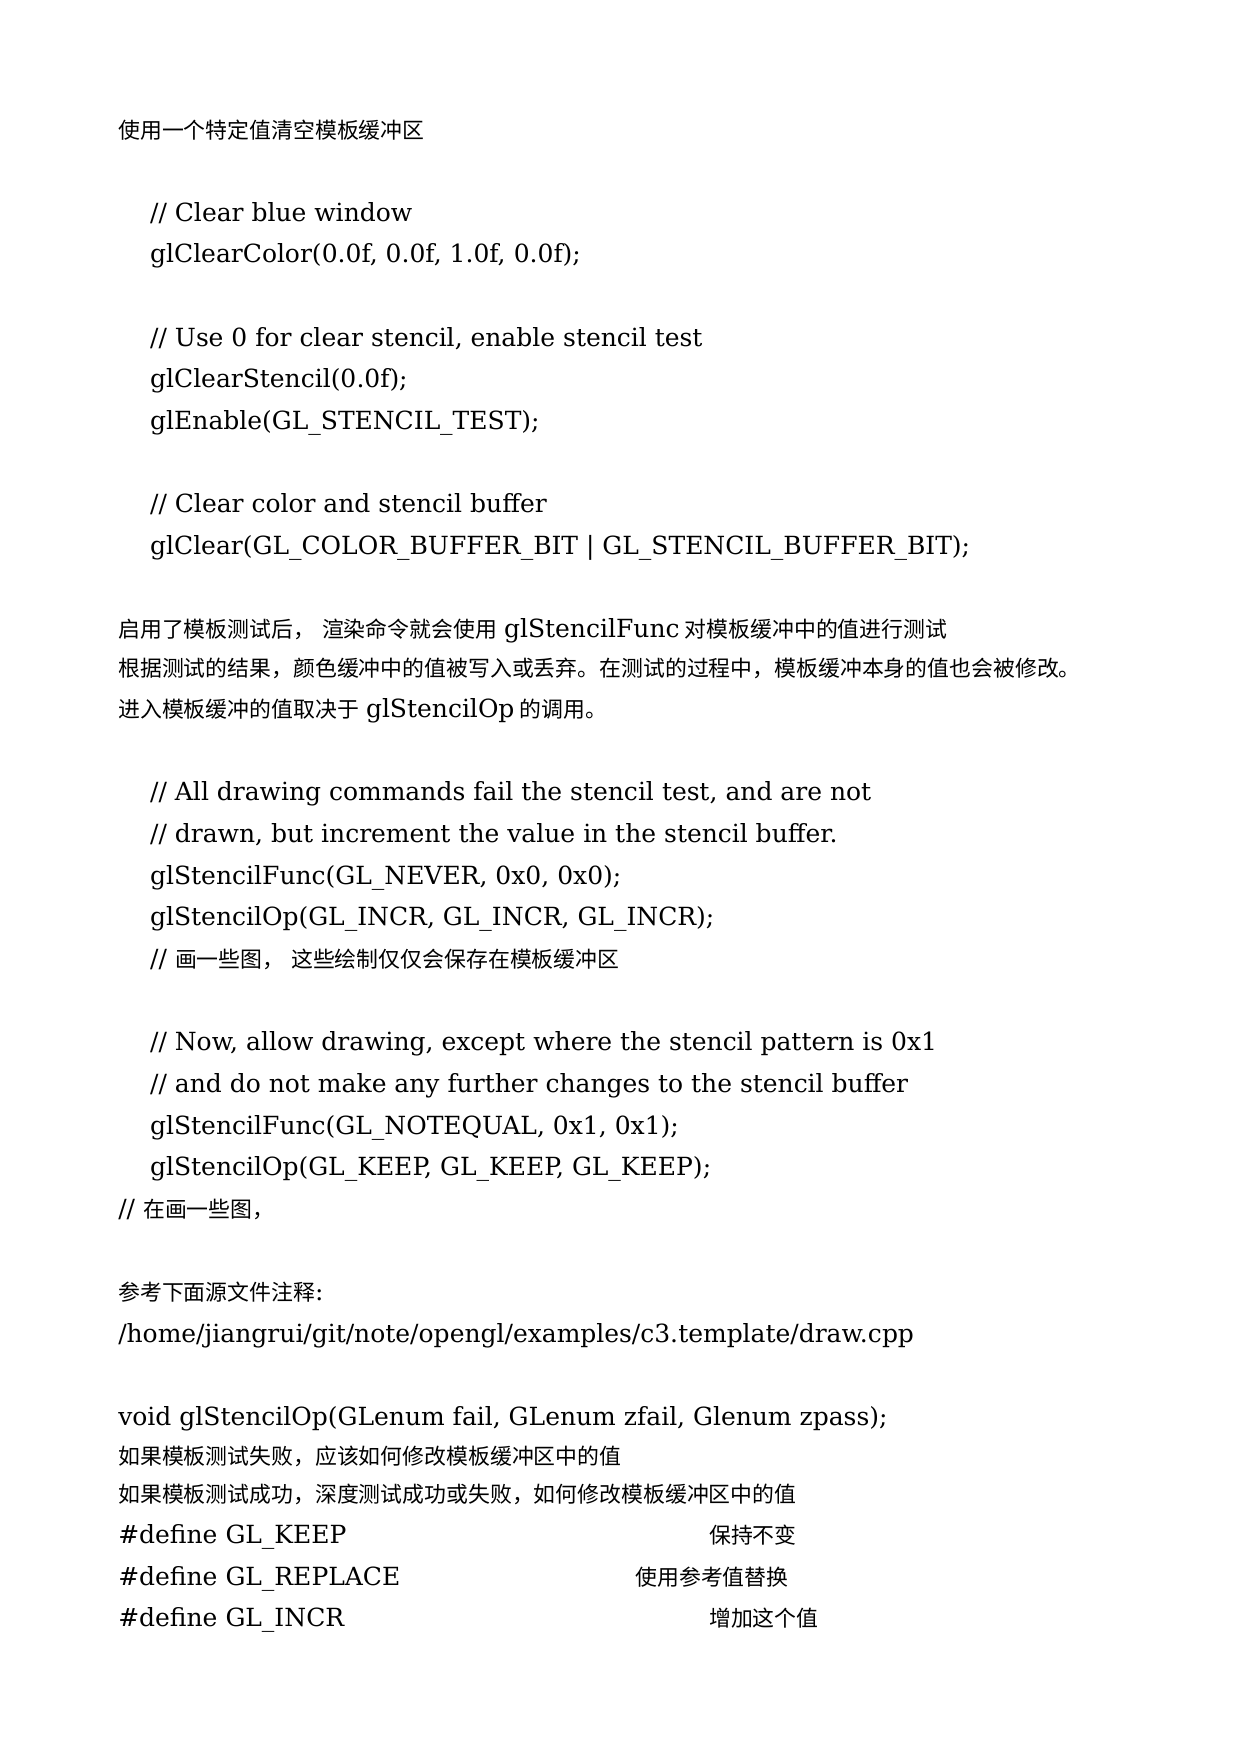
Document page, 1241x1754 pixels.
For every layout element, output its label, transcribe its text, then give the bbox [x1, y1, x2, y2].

text // Clear color and stencil buffer [118, 489, 1122, 519]
text glClearColor(0.0f, 0.0f, 1.0f, 0.0f); [118, 239, 1122, 269]
text #define GL_REPLACE 使用参考值替换 [118, 1562, 1122, 1591]
text 启用了模板测试后， 渲染命令就会使用 glStencilFunc对模板缓冲中的值进行测试 [118, 614, 1122, 644]
text // drawn, but increment the value in the stencil buffer. [118, 819, 1122, 848]
text /home/jiangrui/git/note/opengl/examples/c3.template/draw.cpp [118, 1319, 1122, 1348]
text // 画一些图， 这些绘制仅仅会保存在模板缓冲区 [118, 944, 1122, 973]
text glClear(GL_COLOR_BUFFER_BIT | GL_STENCIL_BUFFER_BIT); [118, 531, 1122, 560]
text // 在画一些图， [118, 1194, 1122, 1223]
text 参考下面源文件注释: [118, 1277, 1122, 1307]
text glStencilOp(GL_KEEP, GL_KEEP, GL_KEEP); [118, 1152, 1122, 1182]
text 使用一个特定值清空模板缓冲区 [118, 118, 1122, 144]
text // Use 0 for clear stencil, enable stencil test [118, 323, 1122, 352]
text 如果模板测试成功，深度测试成功或失败，如何修改模板缓冲区中的值 [118, 1482, 1122, 1508]
text 进入模板缓冲的值取决于 glStencilOp的调用。 [118, 694, 1122, 723]
text #define GL_INCR 增加这个值 [118, 1603, 1122, 1633]
text glStencilFunc(GL_NOTEQUAL, 0x1, 0x1); [118, 1111, 1122, 1140]
text 根据测试的结果，颜色缓冲中的值被写入或丢弃。在测试的过程中，模板缓冲本身的值也会被修改。 [118, 656, 1122, 682]
text glStencilOp(GL_INCR, GL_INCR, GL_INCR); [118, 902, 1122, 932]
text // Now, allow drawing, except where the stencil pattern is 0x1 [118, 1027, 1122, 1057]
text void glStencilOp(GLenum fail, GLenum zfail, Glenum zpass); [118, 1402, 1122, 1432]
text // All drawing commands fail the stencil test, and are not [118, 777, 1122, 807]
text #define GL_KEEP 保持不变 [118, 1520, 1122, 1549]
text // and do not make any further changes to the stencil buffer [118, 1069, 1122, 1098]
text // Clear blue window [118, 198, 1122, 227]
text 如果模板测试失败，应该如何修改模板缓冲区中的值 [118, 1444, 1122, 1470]
text glEnable(GL_STENCIL_TEST); [118, 406, 1122, 435]
text glClearStencil(0.0f); [118, 364, 1122, 394]
text glStencilFunc(GL_NEVER, 0x0, 0x0); [118, 861, 1122, 890]
